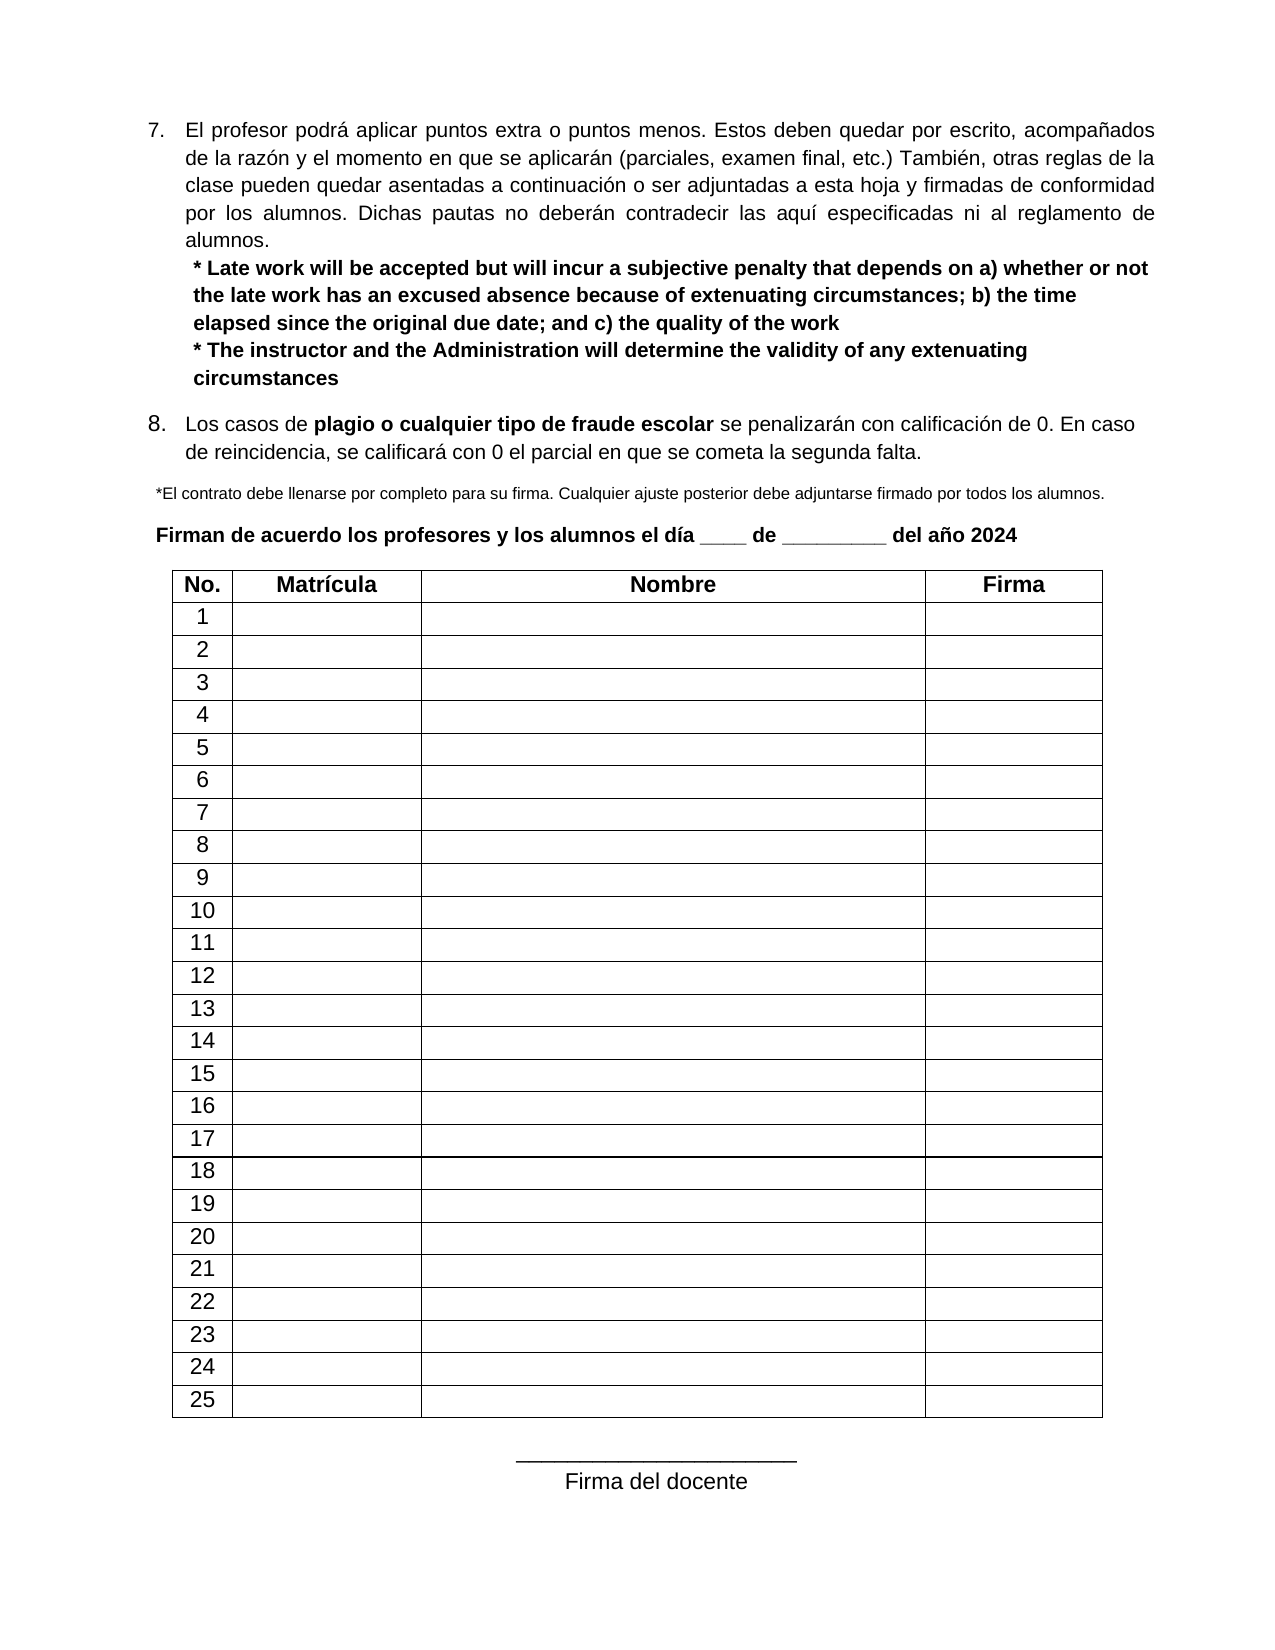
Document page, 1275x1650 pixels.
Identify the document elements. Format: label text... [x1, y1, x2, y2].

table_cell [422, 1255, 925, 1287]
table_cell 19 [173, 1190, 232, 1222]
table_cell [233, 1288, 421, 1319]
table_cell [926, 799, 1102, 830]
table_cell [422, 1190, 925, 1222]
table_cell [422, 701, 925, 733]
table_cell 2 [173, 636, 232, 667]
table_cell [422, 1321, 925, 1352]
table_cell [926, 995, 1102, 1026]
table_cell [422, 929, 925, 961]
table_cell 11 [173, 929, 232, 961]
table_cell 9 [173, 864, 232, 896]
table_cell 12 [173, 962, 232, 993]
table_cell 6 [173, 766, 232, 798]
table_cell [926, 897, 1102, 928]
table_cell 24 [173, 1353, 232, 1385]
table_cell [422, 995, 925, 1026]
table_cell [233, 864, 421, 896]
list El profesor podrá aplicar puntos extra o puntos menos. Estos deben quedar por escrito, acompañados de la razón y el momento en que se aplicarán (parciales, examen final, etc.) También, otras reglas de la clase pueden quedar asentadas a continuación o ser adjuntadas a esta hoja y firmadas de conformidad por los alumnos. Dichas pautas no deberán contradecir las aquí especificadas ni al reglamento de alumnos. [148, 118, 1157, 252]
table_cell [422, 831, 925, 863]
table_cell [422, 1386, 925, 1417]
table_cell 17 [173, 1125, 232, 1156]
table_header Matrícula [233, 571, 421, 602]
table_cell [422, 1027, 925, 1059]
table_cell [422, 897, 925, 928]
table_cell [233, 995, 421, 1026]
list Los casos de plagio o cualquier tipo de fraude escolar se penalizarán con calificación de 0. En caso de reincidencia, se calificará con 0 el parcial en que se cometa la segunda falta. [148, 410, 1157, 464]
table_cell [233, 1027, 421, 1059]
table_cell [233, 603, 421, 635]
table_cell [926, 962, 1102, 993]
table_cell [422, 669, 925, 700]
table_cell [926, 1288, 1102, 1319]
table_cell 22 [173, 1288, 232, 1319]
table_cell 15 [173, 1060, 232, 1091]
table_header Nombre [422, 571, 925, 602]
table_cell 23 [173, 1321, 232, 1352]
table_cell [233, 1353, 421, 1385]
table_cell [422, 799, 925, 830]
text *El contrato debe llenarse por completo para su firma. Cualquier ajuste posterior debe adjuntarse firmado por todos los alumnos. [156, 484, 1157, 503]
table_cell [926, 766, 1102, 798]
table_cell [926, 929, 1102, 961]
table_cell [926, 701, 1102, 733]
table_cell 18 [173, 1158, 232, 1189]
table_cell [422, 1288, 925, 1319]
table_cell 8 [173, 831, 232, 863]
table_cell 3 [173, 669, 232, 700]
table_cell [422, 734, 925, 765]
table_cell [233, 636, 421, 667]
table_cell 21 [173, 1255, 232, 1287]
table_cell [233, 1386, 421, 1417]
table_cell [233, 1125, 421, 1156]
table_cell [233, 1060, 421, 1091]
table_cell [233, 1223, 421, 1254]
table_cell [926, 1353, 1102, 1385]
table_cell [233, 799, 421, 830]
table_cell [926, 669, 1102, 700]
text Firma del docente [156, 1468, 1157, 1494]
table_cell [926, 1255, 1102, 1287]
text * The instructor and the Administration will determine the validity of any extenuating circumstances [156, 338, 1157, 390]
table_cell 13 [173, 995, 232, 1026]
table_cell [233, 962, 421, 993]
table_cell 14 [173, 1027, 232, 1059]
table_cell [422, 603, 925, 635]
table_cell [422, 766, 925, 798]
table_cell [233, 734, 421, 765]
table_cell [422, 636, 925, 667]
table_cell [926, 1125, 1102, 1156]
table_cell [233, 1255, 421, 1287]
table_cell [926, 1158, 1102, 1189]
table_cell [233, 1158, 421, 1189]
table_cell [422, 864, 925, 896]
table_cell [233, 1190, 421, 1222]
table_cell [233, 766, 421, 798]
table_cell [926, 1190, 1102, 1222]
table_cell [233, 1321, 421, 1352]
table_cell [422, 1223, 925, 1254]
table_header No. [173, 571, 232, 602]
table_cell [926, 1092, 1102, 1124]
table_cell [926, 864, 1102, 896]
table_cell [926, 1060, 1102, 1091]
table_cell [233, 929, 421, 961]
text Firman de acuerdo los profesores y los alumnos el día ____ de _________ del año 2024 [156, 523, 1157, 547]
table_cell [926, 636, 1102, 667]
table_cell [422, 1125, 925, 1156]
table_cell [926, 1027, 1102, 1059]
table_cell [926, 603, 1102, 635]
table_cell 5 [173, 734, 232, 765]
text ______________________ [156, 1437, 1157, 1464]
table_cell 7 [173, 799, 232, 830]
table_cell [233, 831, 421, 863]
table_cell [926, 1386, 1102, 1417]
table_cell 1 [173, 603, 232, 635]
table_cell [422, 1092, 925, 1124]
table_cell [422, 1158, 925, 1189]
table_cell [233, 897, 421, 928]
table_cell [233, 669, 421, 700]
table_cell [926, 831, 1102, 863]
table_header Firma [926, 571, 1102, 602]
table_cell 25 [173, 1386, 232, 1417]
table_cell 16 [173, 1092, 232, 1124]
text * Late work will be accepted but will incur a subjective penalty that depends on a) whether or not the late work has an excused absence because of extenuating circumstances; b) the time elapsed since the original due date; and c) the quality of the work [193, 256, 1157, 335]
table_cell 20 [173, 1223, 232, 1254]
table_cell [422, 1353, 925, 1385]
table_cell [422, 962, 925, 993]
table_cell 4 [173, 701, 232, 733]
table_cell [926, 1321, 1102, 1352]
table_cell [422, 1060, 925, 1091]
table_cell 10 [173, 897, 232, 928]
table_cell [233, 1092, 421, 1124]
table_cell [926, 734, 1102, 765]
table_cell [233, 701, 421, 733]
table_cell [926, 1223, 1102, 1254]
